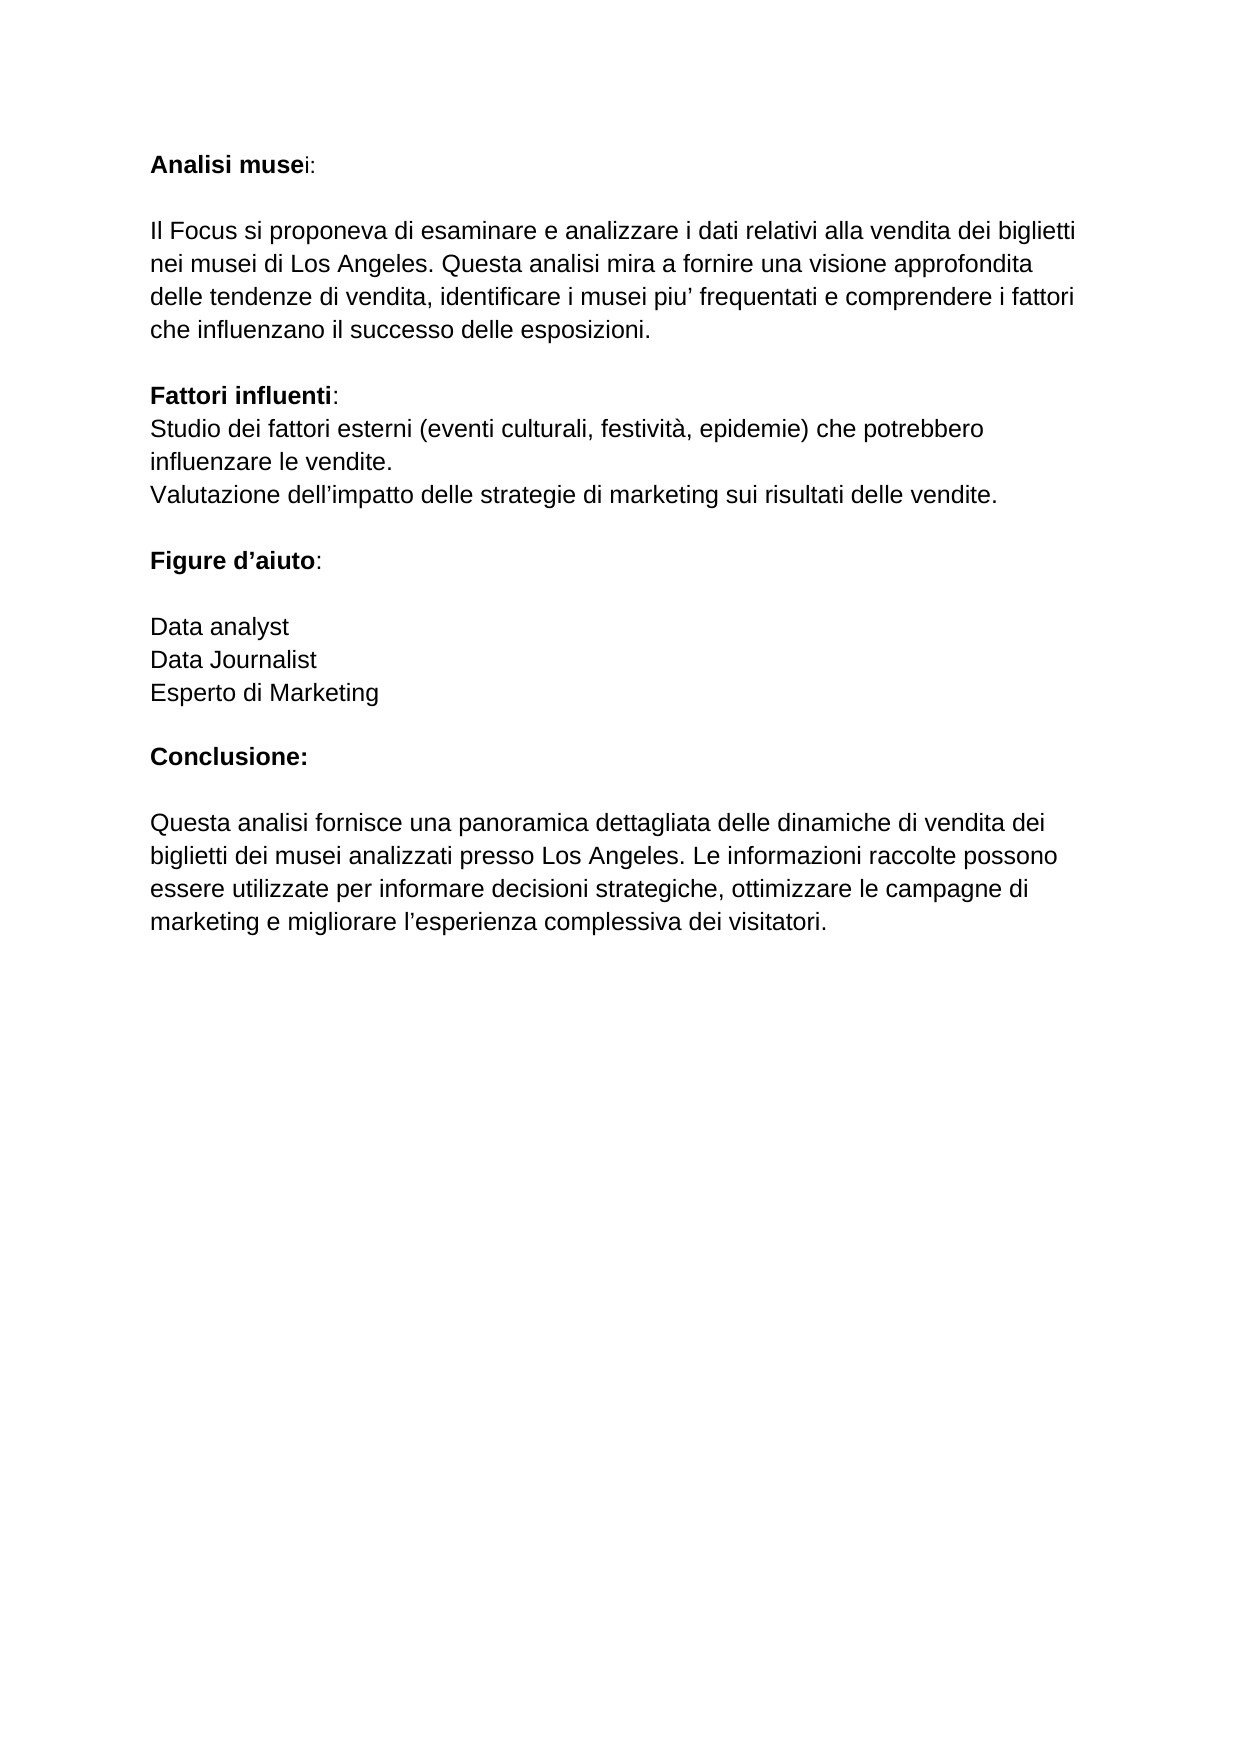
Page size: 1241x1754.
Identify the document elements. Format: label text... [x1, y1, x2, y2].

text Fattori influenti: [150, 381, 1090, 410]
text Conclusione: [150, 742, 1090, 770]
text Analisi musei: [150, 150, 1090, 179]
text Figure d’aiuto: [150, 546, 1090, 575]
text Questa analisi fornisce una panoramica dettagliata delle dinamiche di vendita dei biglietti dei musei analizzati presso Los Angeles. Le informazioni raccolte possono essere utilizzate per informare decisioni strategiche, ottimizzare le campagne di marketing e migliorare l’esperienza complessiva dei visitatori. [150, 808, 1090, 935]
text Data Journalist [150, 645, 1090, 674]
text Esperto di Marketing [150, 678, 1090, 707]
text Studio dei fattori esterni (eventi culturali, festività, epidemie) che potrebbero influenzare le vendite. [150, 414, 1090, 476]
text Data analyst [150, 612, 1090, 641]
text Il Focus si proponeva di esaminare e analizzare i dati relativi alla vendita dei biglietti nei musei di Los Angeles. Questa analisi mira a fornire una visione approfondita delle tendenze di vendita, identificare i musei piu’ frequentati e comprendere i fattori che influenzano il successo delle esposizioni. [150, 216, 1090, 344]
text Valutazione dell’impatto delle strategie di marketing sui risultati delle vendite. [150, 480, 1090, 509]
